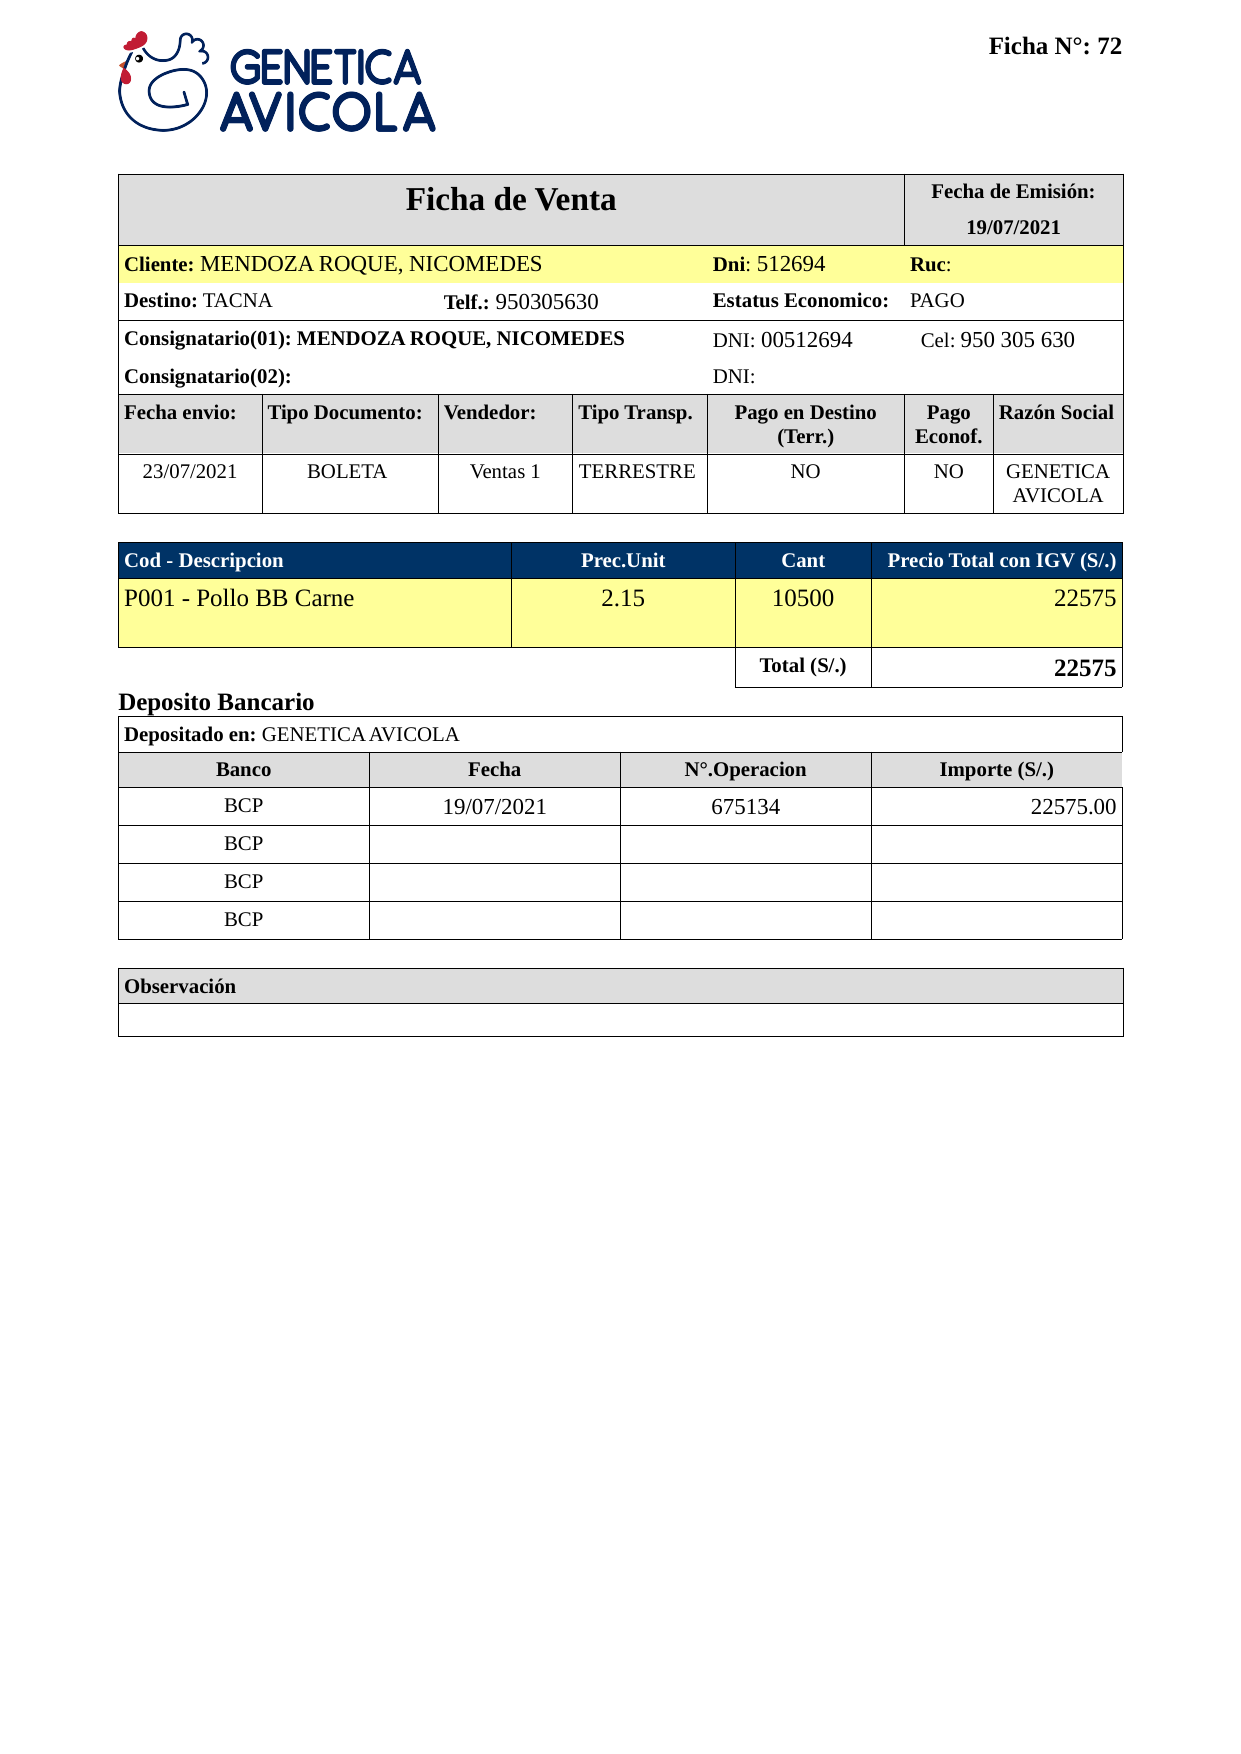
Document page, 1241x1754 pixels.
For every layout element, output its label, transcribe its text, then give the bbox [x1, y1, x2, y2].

table_cell GENETICA AVICOLA [994, 455, 1123, 513]
table_cell [118, 648, 511, 687]
table_cell DNI: [707, 358, 1123, 394]
table_cell [872, 826, 1122, 863]
table_cell Tipo Documento: [263, 395, 438, 453]
table_cell [370, 864, 620, 901]
table_cell BOLETA [263, 455, 438, 513]
table_cell NO [708, 455, 904, 513]
table_header Cant [736, 543, 871, 578]
table_cell Cliente: MENDOZA ROQUE, NICOMEDES [119, 246, 707, 283]
table_cell BCP [119, 864, 369, 901]
table_cell 675134 [621, 788, 871, 825]
table_cell NO [905, 455, 993, 513]
table_cell 22575.00 [872, 788, 1122, 825]
table_cell [511, 648, 735, 687]
table_cell Total (S/.) [736, 648, 871, 687]
table_cell Banco [119, 753, 369, 787]
table_cell Ruc: [904, 246, 1123, 283]
table_cell Razón Social [994, 395, 1123, 453]
table_header Fecha de Emisión: [905, 175, 1123, 209]
table_cell Consignatario(01): MENDOZA ROQUE, NICOMEDES [119, 321, 707, 358]
table_cell TERRESTRE [573, 455, 707, 513]
table_cell [872, 902, 1122, 939]
table_cell 22575 [872, 648, 1122, 687]
table_header Observación [119, 969, 1123, 1003]
table_cell Fecha [370, 753, 620, 787]
table_cell [621, 902, 871, 939]
table_cell Importe (S/.) [872, 753, 1122, 787]
table_cell Pago en Destino (Terr.) [708, 395, 904, 453]
text Deposito Bancario [118, 687, 1122, 716]
table_cell Telf.: 950305630 [438, 283, 707, 320]
table_cell 10500 [736, 579, 871, 647]
table_cell [621, 826, 871, 863]
table_cell 22575 [872, 579, 1122, 647]
table_cell BCP [119, 788, 369, 825]
table_cell P001 - Pollo BB Carne [119, 579, 511, 647]
table_cell N°.Operacion [621, 753, 871, 787]
table_cell [872, 864, 1122, 901]
table_cell 19/07/2021 [905, 209, 1123, 245]
table_cell Estatus Economico: [707, 283, 904, 320]
table_cell BCP [119, 826, 369, 863]
table_cell [119, 1004, 1123, 1036]
table_cell Fecha envio: [119, 395, 262, 453]
table_cell Vendedor: [439, 395, 572, 453]
table_cell Pago Econof. [905, 395, 993, 453]
table_cell Consignatario(02): [119, 358, 707, 394]
picture [118, 31, 436, 132]
table_cell Destino: TACNA [119, 283, 438, 320]
table_cell [370, 826, 620, 863]
table_header Precio Total con IGV (S/.) [872, 543, 1122, 578]
table_cell 2.15 [512, 579, 735, 647]
table_cell PAGO [904, 283, 1123, 320]
table_cell [370, 902, 620, 939]
table_header Depositado en: GENETICA AVICOLA [119, 717, 1122, 752]
table_cell BCP [119, 902, 369, 939]
table_header Ficha de Venta [119, 175, 904, 245]
table_cell Ventas 1 [439, 455, 572, 513]
table_header Cod - Descripcion [119, 543, 511, 578]
table_cell Dni: 512694 [707, 246, 904, 283]
table_cell Cel: 950 305 630 [915, 321, 1123, 358]
table_cell Tipo Transp. [573, 395, 707, 453]
table_cell 19/07/2021 [370, 788, 620, 825]
table_header Prec.Unit [512, 543, 735, 578]
table_cell 23/07/2021 [119, 455, 262, 513]
table_cell DNI: 00512694 [707, 321, 915, 358]
table_cell [621, 864, 871, 901]
